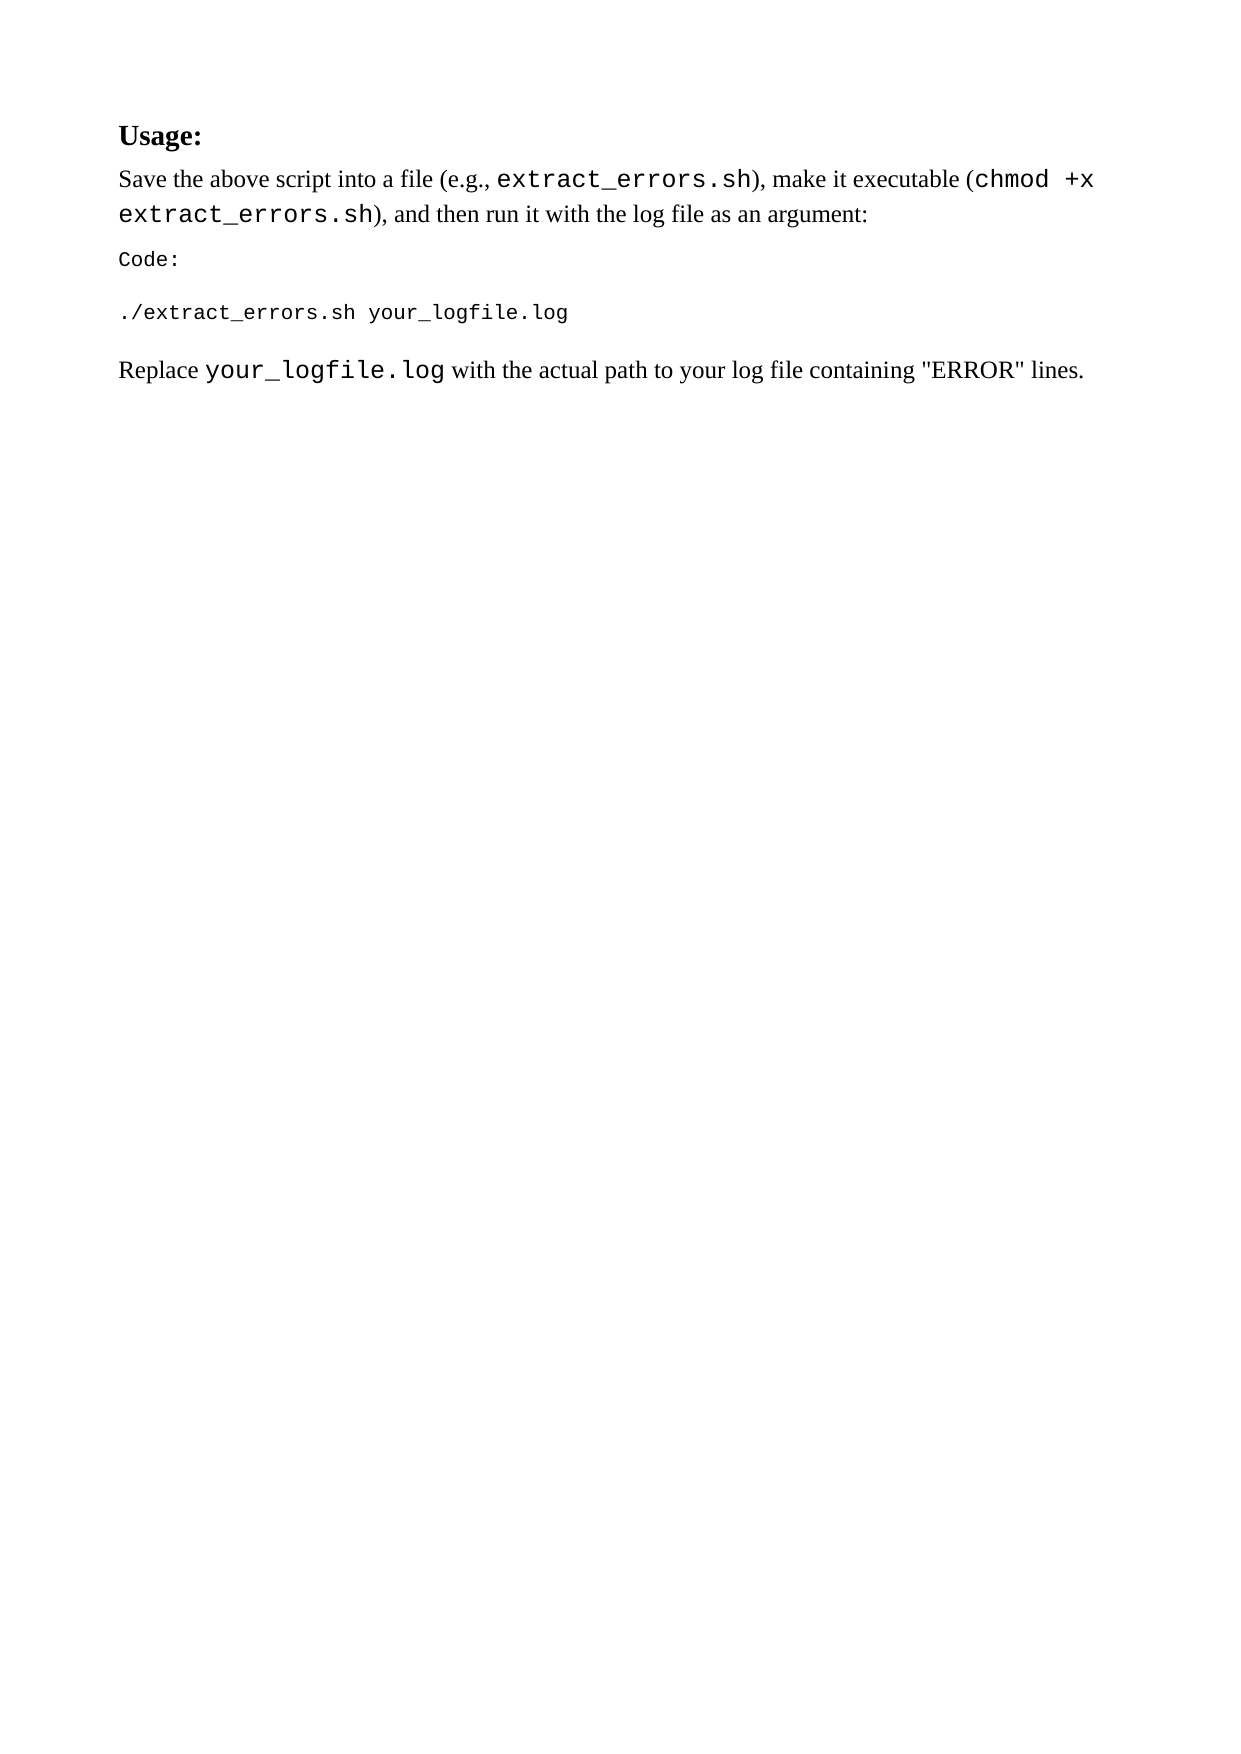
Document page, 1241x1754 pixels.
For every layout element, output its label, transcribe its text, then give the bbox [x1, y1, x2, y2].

text Save the above script into a file (e.g., extract_errors.sh), make it executable (chmod +x extract_errors.sh), and then run it with the log file as an argument: [118, 164, 1122, 230]
text Code: [118, 249, 1122, 273]
subtitle Usage: [118, 118, 1122, 152]
text Replace your_logfile.log with the actual path to your log file containing "ERROR" lines. [118, 356, 1122, 386]
text ./extract_errors.sh your_logfile.log [118, 302, 1122, 326]
